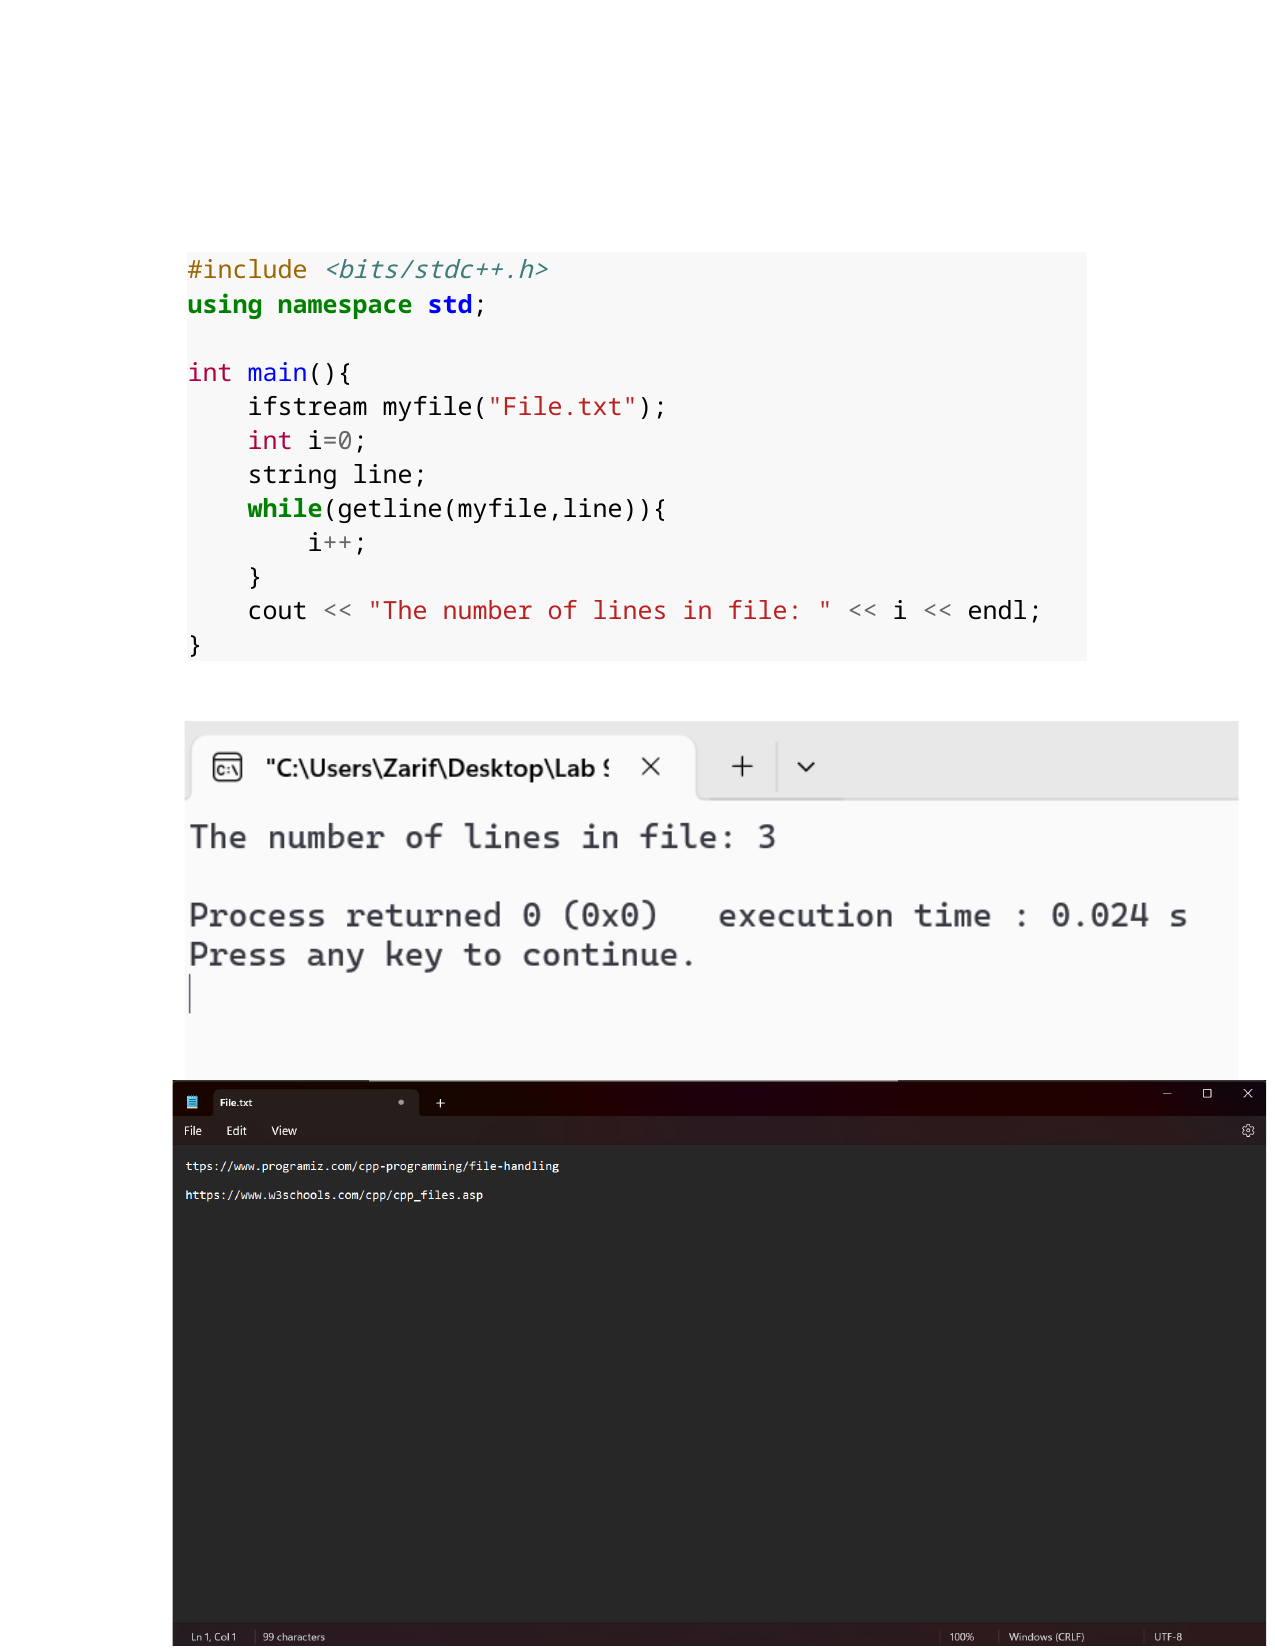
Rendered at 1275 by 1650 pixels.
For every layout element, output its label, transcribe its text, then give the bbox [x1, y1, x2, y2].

picture [172, 1080, 1267, 1646]
text using namespace std; [187, 286, 1087, 320]
text cout << "The number of lines in file: " << i << endl; [187, 593, 1087, 627]
text i++; [187, 525, 1087, 559]
text } [187, 627, 1087, 661]
text } [187, 559, 1087, 593]
text int i=0; [187, 422, 1087, 457]
text #include <bits/stdc++.h> [187, 252, 1087, 286]
text ifstream myfile("File.txt"); [187, 388, 1087, 422]
text string line; [187, 457, 1087, 491]
text while(getline(myfile,line)){ [187, 491, 1087, 525]
text int main(){ [187, 354, 1087, 388]
